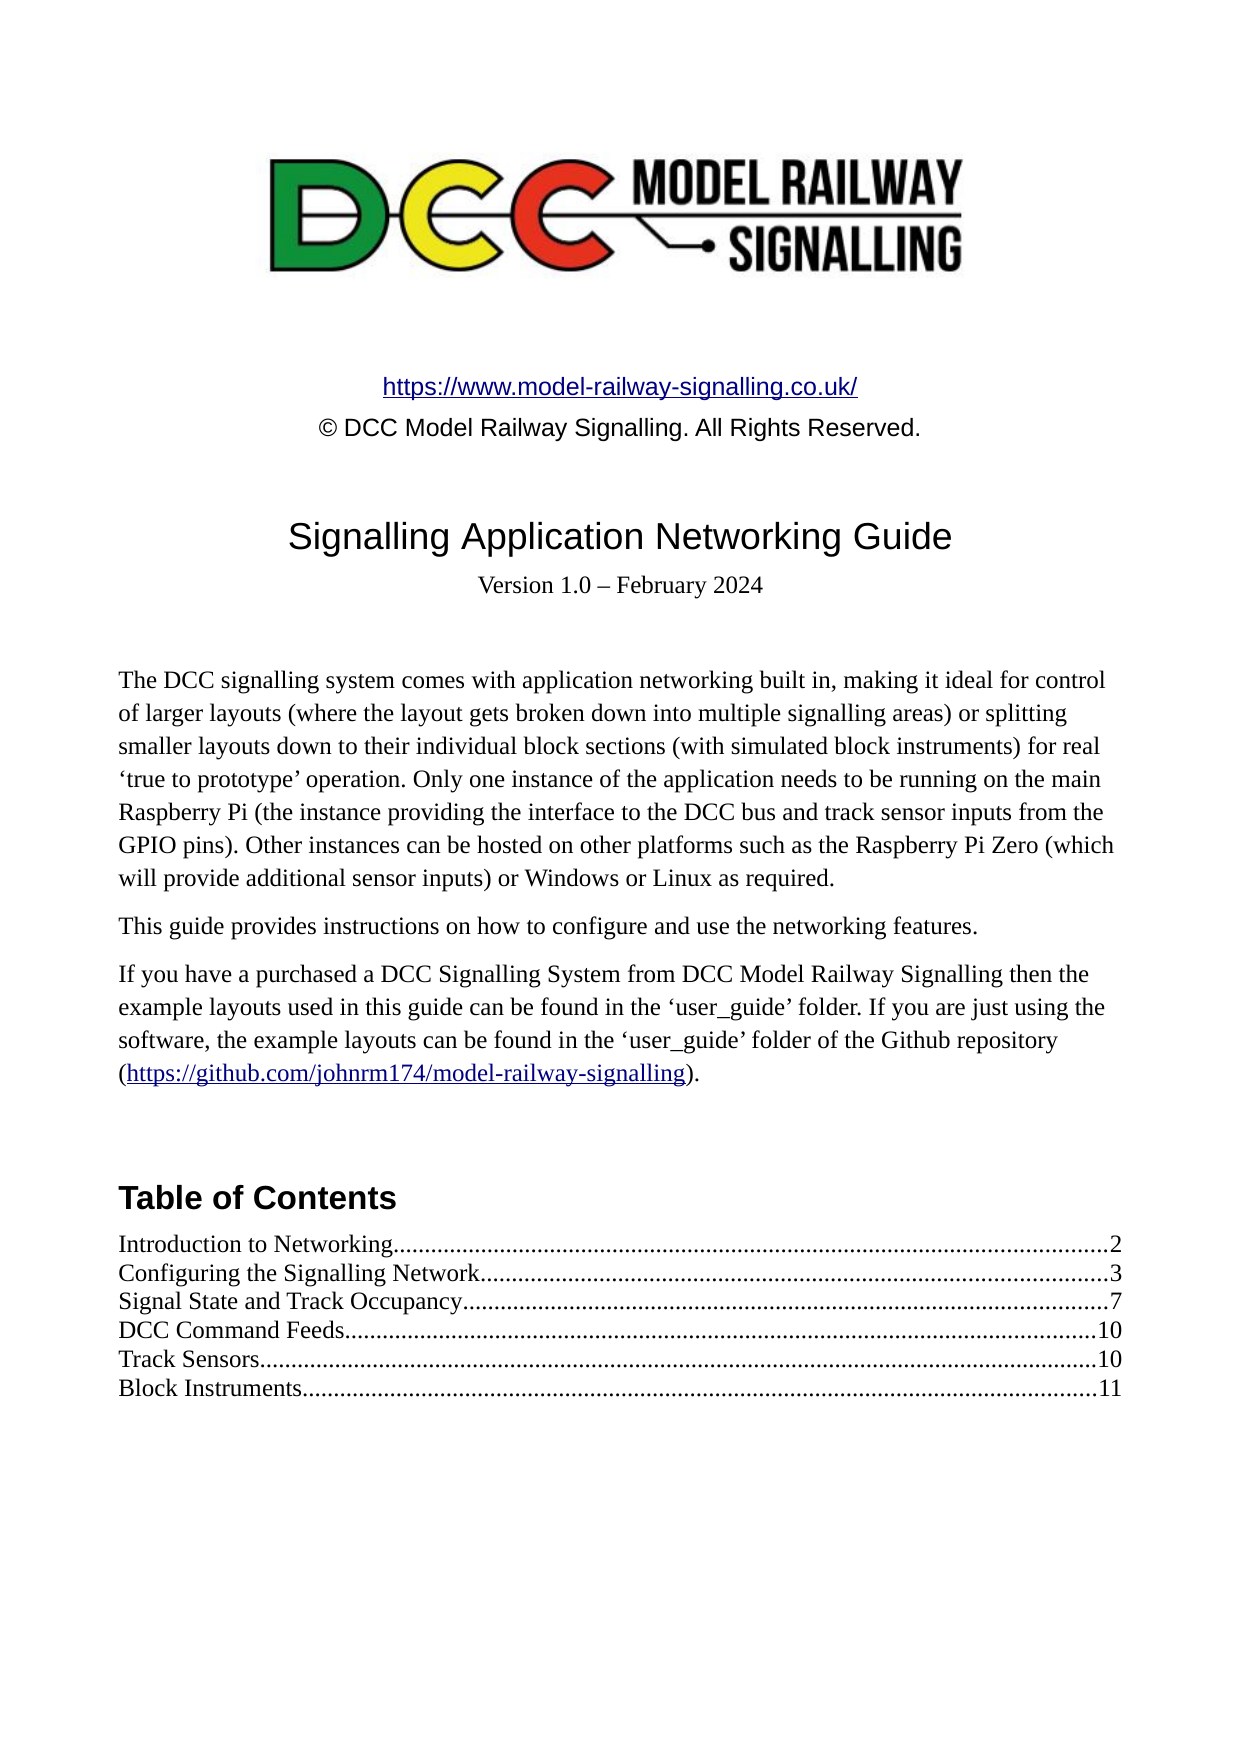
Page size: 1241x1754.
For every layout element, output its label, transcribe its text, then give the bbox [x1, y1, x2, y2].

text If you have a purchased a DCC Signalling System from DCC Model Railway Signalling then the example layouts used in this guide can be found in the ‘user_guide’ folder. If you are just using the software, the example layouts can be found in the ‘user_guide’ folder of the Github repository (https://github.com/johnrm174/model-railway-signalling). [118, 959, 1122, 1087]
text Signal State and Track Occupancy 7 [118, 1286, 1122, 1315]
text Version 1.0 – February 2024 [118, 570, 1122, 599]
subtitle https://www.model-railway-signalling.co.uk/ [118, 372, 1122, 401]
text Configuring the Signalling Network 3 [118, 1258, 1122, 1286]
text Track Sensors 10 [118, 1344, 1122, 1373]
subtitle Table of Contents [118, 1178, 1122, 1216]
text DCC Command Feeds 10 [118, 1315, 1122, 1344]
text Block Instruments 11 [118, 1373, 1122, 1401]
text This guide provides instructions on how to configure and use the networking features. [118, 911, 1122, 940]
subtitle Signalling Application Networking Guide [118, 514, 1122, 558]
picture [255, 132, 985, 299]
text © DCC Model Railway Signalling. All Rights Reserved. [118, 413, 1122, 442]
text Introduction to Networking 2 [118, 1229, 1122, 1258]
text The DCC signalling system comes with application networking built in, making it ideal for control of larger layouts (where the layout gets broken down into multiple signalling areas) or splitting smaller layouts down to their individual block sections (with simulated block instruments) for real ‘true to prototype’ operation. Only one instance of the application needs to be running on the main Raspberry Pi (the instance providing the interface to the DCC bus and track sensor inputs from the GPIO pins). Other instances can be hosted on other platforms such as the Raspberry Pi Zero (which will provide additional sensor inputs) or Windows or Linux as required. [118, 665, 1122, 892]
